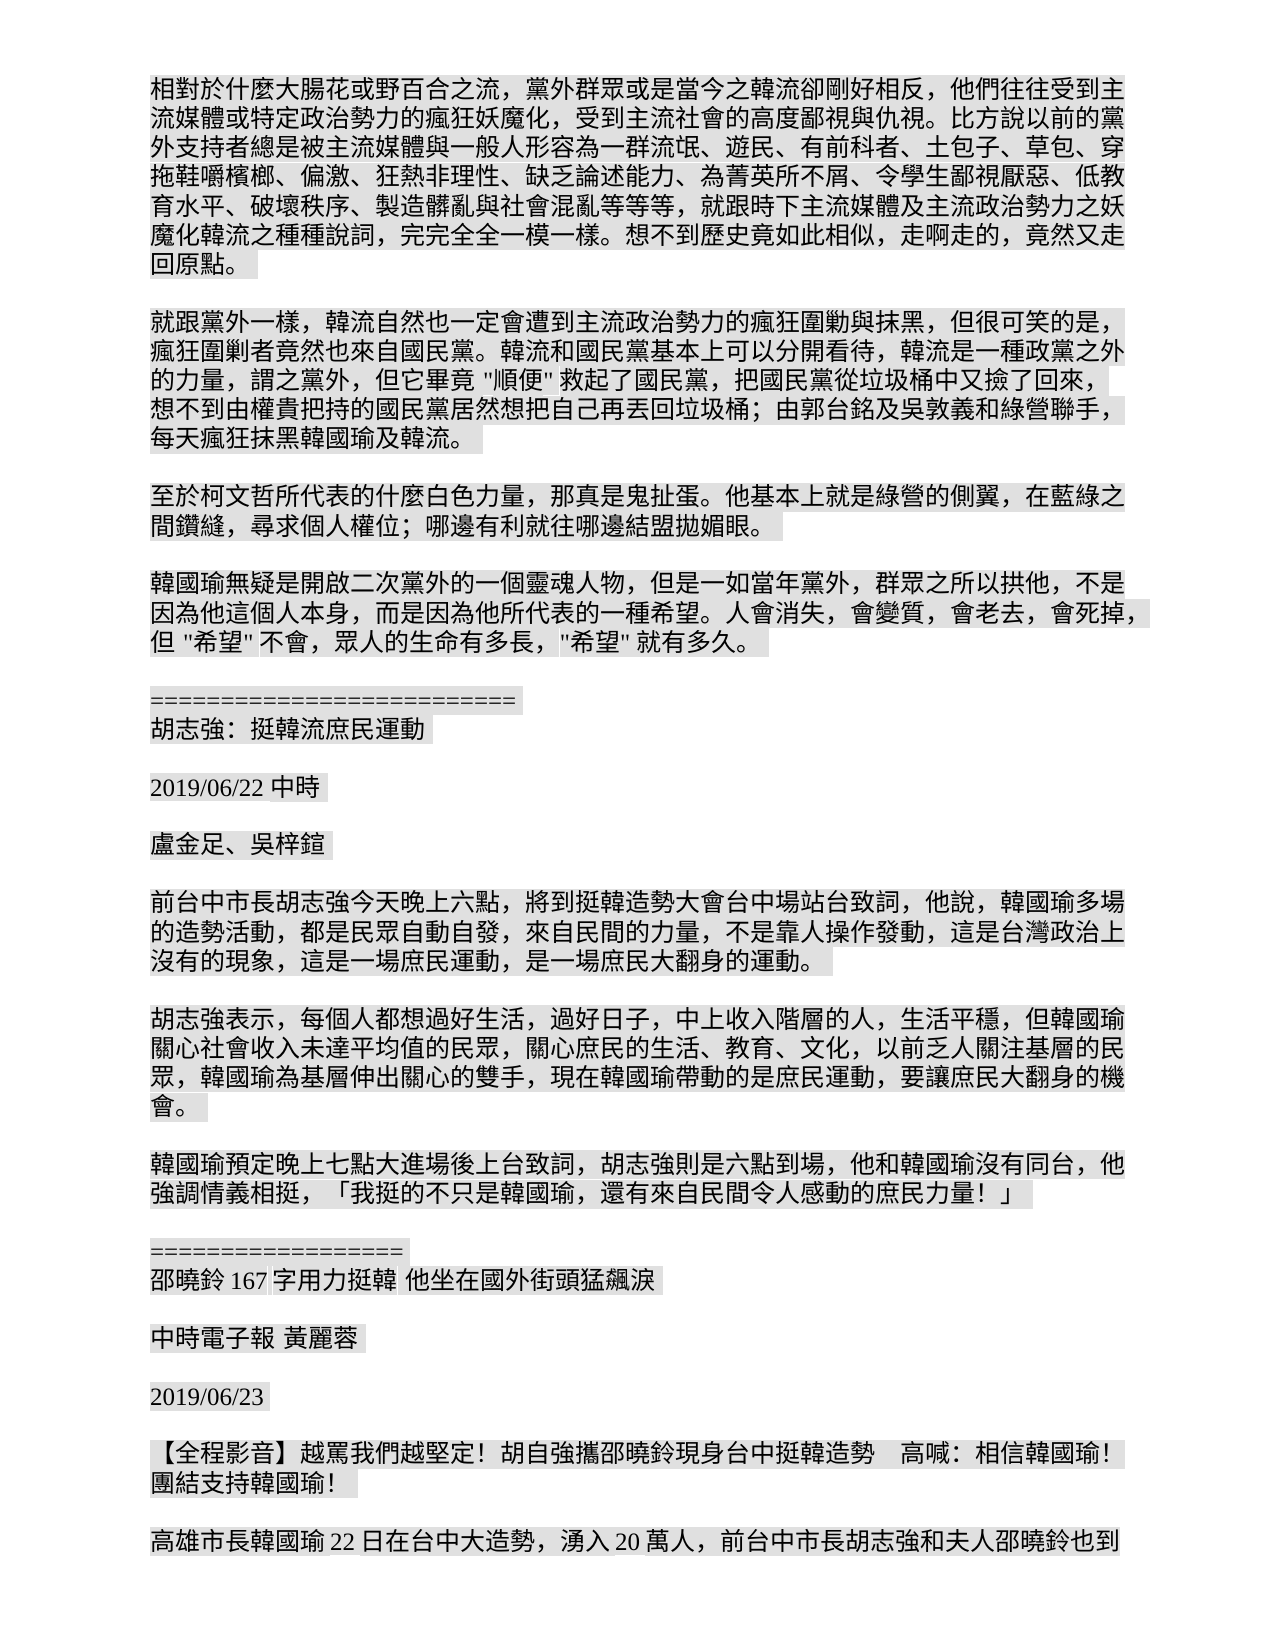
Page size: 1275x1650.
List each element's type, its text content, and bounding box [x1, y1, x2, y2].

text 卡韓政變 (92)：歷史竟如此相似 陳真 2019. 06. 23. 國民黨也有好人，例如胡志強。他說，"韓國瑜的造勢活動，都是民眾自動自發，來自民間的力量，不是靠人為操作發動，這是台灣政治上從來沒有的現象。" 這話其實只講對前半段。韓流來自民間，不是政治動員，但它並非空前，並非政治上前所未見。事實上，黨外時期的群眾集會就是這樣，動輒人山人海，根本不須動員。 比方說大約 1988 年左右，我只是一個大學生，曾在高雄勞工公園，一毛錢也沒花，就只是借來麥克風和擴音器，舉辦了一場要求國會全面改選的群眾聚會 (那應該是台灣的大學生在在解嚴前後所舉辦的唯二兩場群眾運動，另一場也是我辦的，關於兒童福利遊行)，事前短短兩天的公告，現場竟然來了三千多人。記得隔天報上標題寫著 "三千群眾，如癡如醉"。 (順便插播一下：我還記得那一天，台北來了十幾名嘴裏叼著洋煙、講話流裏流氣、裝模作樣、滿口理想與理論的學生，自稱是 "搞學運的"，說特別南下前來高雄觀摩，想與我私下一談。活動結束後，我就請他們到附近一家賣木瓜牛奶的商店聚會。我遞給他們一張白紙，請他們一一留下姓名和連絡方法。都已經超過三十年了，這名單我還留著，名單上的每個人幾乎都當了很大很大的官，其中叼著洋煙、帶頭的那一位，屬人渣等級，卻始終以所謂理想主義知識份子的形象出現，現在就正在人渣黨的檯面上呼風喚雨。) 其實我根本不會演講，講話乏味呆板，連抑揚頓挫也沒有。但我記得，在幾次黨外群眾集會上，我赫然看見演講台下許多群眾因為我的演講而痛哭流涕，並不是因為我很會講話，而是因為我說中人們心裏的痛苦與希望。有時路過或受邀至群眾集會場合，光是要走到講台前就要走很久，因為一堆人會圍著你，想要跟你說話、握手。但我知道，人們支持的並不是某個人，而是那個人所訴說的一種希望。 後來，這種自發性的民間力量慢慢冷卻了，消失了，也就是說 "黨外" 不見了，為什麼呢？因為人們一切努力與犧牲的成果，全部被極少數人所收割與轉化，轉換成一種個人資源，藉以謀取權位，吃香喝辣，光環加身，前途輝煌，財源滾滾；透過媒體操弄，把一堆貪婪之徒與投機份子，刻意塑造成什麼明星或領袖；人們的滿懷希望逐一落空，成為一場騙局與笑話。 於是，從大約九零年代初期開始，你就慢慢再也聽不到黨外之聲、看不到黨外群眾了。當然，選舉時依然人聲鼎沸，群眾聚集，但是那個都是透過政黨與媒體強力動員而來，毫無自發性可言。韓流卻完全不同，它居然是由群眾自發自動想要推出一位屬於 "自己" 的候選人，想把政治變成 "我也理當有一份" 的眾人志業，而不再只是權貴菁英們的個人閉門遊戲。 也許有人會說什麼洪仲丘或太陽花、野百合之流也是好幾萬人，可是那完全是鬼扯蛋，那些 "運動" 完全是特定政黨及主流媒體盡全力瘋狂煽動與動員，目的都是為了鬥爭政治異己，搶奪政權，例如李登輝用大量金錢收買當時的民進黨，聯手發動野百合，鬥垮非主流派 (也就是外省派)。那樣一種帶有強烈主流色彩的群眾 (記住 "強烈主流色彩" 這句話)，基本上並非自發，而是主流政治勢力的動員產物。因其主流，所以必然會受到幾乎所有主流媒體與主流政治勢力的大力吹捧與歌頌。野百合與太陽花就是兩個極端而典型的例子。 你用肚臍想也知道，如果一個運動竟然受到主流媒體與主流政治勢力甚至是整個社會的一致吹捧與瘋狂歌頌，對之稍有不敬，就會成為眾矢之的，那它還會是一種真正意義上的運動嗎？而且，既然都已經這麼主流了，還需要運動嗎？就比方說不會有人認為文革紅衛兵是一種自發性的學生運動，也不會有人說當初中美建交、台美斷交時被各方吹捧的台灣愛國學生運動是一種真正意義上的運動。 所謂運動，不管是哪一種運動，必然會受到主流勢力的排斥，因為運動無非就是要改變既有的某種現狀或既得利益或既定價值，所以它一定會引起相當大的反彈與抹黑或打壓。 三十年前敢發起反蔣運動，那才是運動；三十年後還在反蔣，那就是窩囊腦殘，因為蔣家都已經被過度污名化、打成落水狗、打成過街老鼠了；你總不能說打落水狗是一種可歌可泣的運動吧。 三十年前敢說台獨，是個烈士，是條漢子。三十年後的今天，卻整天氣燄囂張地高喊什麼台獨，整天打壓、攻擊、妖魔化事實上幾乎已經不存在的統一聲音，連僅有的一點點統派聲音都要趕盡殺絕，那就是窩囊沒出息的混蛋。你若真心想要台獨，應該去施壓民進黨，要求兌現政治主張，宣佈台獨，然後把旨在追求統一的中華民國憲法改成台灣國憲法，而不是幾十年來任由該黨不斷藉此操弄族群仇恨、騙取選票，甚至連最後一點點的異議之聲也要妖魔化、也要趕盡殺絕。這些帶頭的人渣，真的是很窩囊很沒出息，用心卑鄙很可恥。 反之，現在如果有學生膽敢主張統一，並公開站出來反對人渣黨之假台獨真詐騙，那就是一條漢子，那才是所謂運動應有的基本意義與價值。就比方說你現在去伊拉克罵海珊，罵得震天價響，是不是很可笑？海珊都已經被美帝及其走狗給活活吊死、給抄家滅族、過度污名化了，你卻整天氣燄高張地想把僅有的一點異議聲音趕盡殺絕，那不是很窩囊嗎？當然，沒出息也是一種自由，但那終究不是什麼光采的事。倘若藉此操弄來謀取個人私利與權位，那就是無恥人渣。 相對於什麼大腸花或野百合之流，黨外群眾或是當今之韓流卻剛好相反，他們往往受到主流媒體或特定政治勢力的瘋狂妖魔化，受到主流社會的高度鄙視與仇視。比方說以前的黨外支持者總是被主流媒體與一般人形容為一群流氓、遊民、有前科者、土包子、草包、穿拖鞋嚼檳榔、偏激、狂熱非理性、缺乏論述能力、為菁英所不屑、令學生鄙視厭惡、低教育水平、破壞秩序、製造髒亂與社會混亂等等等，就跟時下主流媒體及主流政治勢力之妖魔化韓流之種種說詞，完完全全一模一樣。想不到歷史竟如此相似，走啊走的，竟然又走回原點。 就跟黨外一樣，韓流自然也一定會遭到主流政治勢力的瘋狂圍勦與抹黑，但很可笑的是，瘋狂圍剿者竟然也來自國民黨。韓流和國民黨基本上可以分開看待，韓流是一種政黨之外的力量，謂之黨外，但它畢竟 "順便" 救起了國民黨，把國民黨從垃圾桶中又撿了回來，想不到由權貴把持的國民黨居然想把自己再丟回垃圾桶；由郭台銘及吳敦義和綠營聯手，每天瘋狂抹黑韓國瑜及韓流。 至於柯文哲所代表的什麼白色力量，那真是鬼扯蛋。他基本上就是綠營的側翼，在藍綠之間鑽縫，尋求個人權位；哪邊有利就往哪邊結盟拋媚眼。 韓國瑜無疑是開啟二次黨外的一個靈魂人物，但是一如當年黨外，群眾之所以拱他，不是因為他這個人本身，而是因為他所代表的一種希望。人會消失，會變質，會老去，會死掉，但 "希望" 不會，眾人的生命有多長，"希望" 就有多久。 ========================== 胡志強：挺韓流庶民運動 2019/06/22 中時 盧金足、吳梓鍹 前台中市長胡志強今天晚上六點，將到挺韓造勢大會台中場站台致詞，他說，韓國瑜多場的造勢活動，都是民眾自動自發，來自民間的力量，不是靠人操作發動，這是台灣政治上沒有的現象，這是一場庶民運動，是一場庶民大翻身的運動。 胡志強表示，每個人都想過好生活，過好日子，中上收入階層的人，生活平穩，但韓國瑜關心社會收入未達平均值的民眾，關心庶民的生活、教育、文化，以前乏人關注基層的民眾，韓國瑜為基層伸出關心的雙手，現在韓國瑜帶動的是庶民運動，要讓庶民大翻身的機會。 韓國瑜預定晚上七點大進場後上台致詞，胡志強則是六點到場，他和韓國瑜沒有同台，他強調情義相挺，「我挺的不只是韓國瑜，還有來自民間令人感動的庶民力量！」 ================== 邵曉鈴167字用力挺韓 他坐在國外街頭猛飆淚 中時電子報 黃麗蓉 2019/06/23 【全程影音】越罵我們越堅定！胡自強攜邵曉鈴現身台中挺韓造勢 高喊：相信韓國瑜！團結支持韓國瑜！ 高雄市長韓國瑜22日在台中大造勢，湧入20萬人，前台中市長胡志強和夫人邵曉鈴也到場，很少開口發表演說的邵曉鈴，以167字用力挺韓，讓一位在國外的韓粉看完影片後，坐在街頭猛飆淚。 該韓粉po文到臉書社團「韓家軍」說，他正在瑞士旅遊，看著台中場邵曉鈴的講話影片，坐在街頭座椅上的他，眼淚像瀑布般流下來，當時在附近的外國人一定覺得他很奇怪吧！ 也有一位韓粉在臉書社團「韓國瑜鐵粉後援會」貼文表示，他22日從早到晚參與這場挺韓大會，全場最讓他感動的是，中天新聞轉播的胡志強伉儷上台畫面。前市長夫人邵曉鈴雖只簡單說了167個字，卻很讓他動容。 邵曉鈴說：「各位敬愛的好朋友們大家好，我是曉鈴，非常開心大家到台中來，我非常感動。曉鈴覺得，每一個您都是活菩薩的化身，曉鈴覺得，每一個您都是大慈大悲、千手千眼的觀世音菩薩。曉鈴非常的感動、非常的窩心，曉鈴在此要謝謝您，再次的謝謝您，因為您的護佑和加持，韓國瑜一定會成功當選中華民國的庶民總統，中華民國庶民總統，中華民國庶民總統，中華民國庶民總統。」 韓粉難過說，邵曉鈴2007年發生車禍之後，就鮮少公開露面，也很少開口發表演說，這次卻上台說了2分鐘的話，激起全場熱烈掌聲，讓站在梯子上的他，感動到拿毛巾猛擦淚，也懷念起國民黨政治人物所留下的滿滿正能量。 [150, 75, 1125, 1556]
